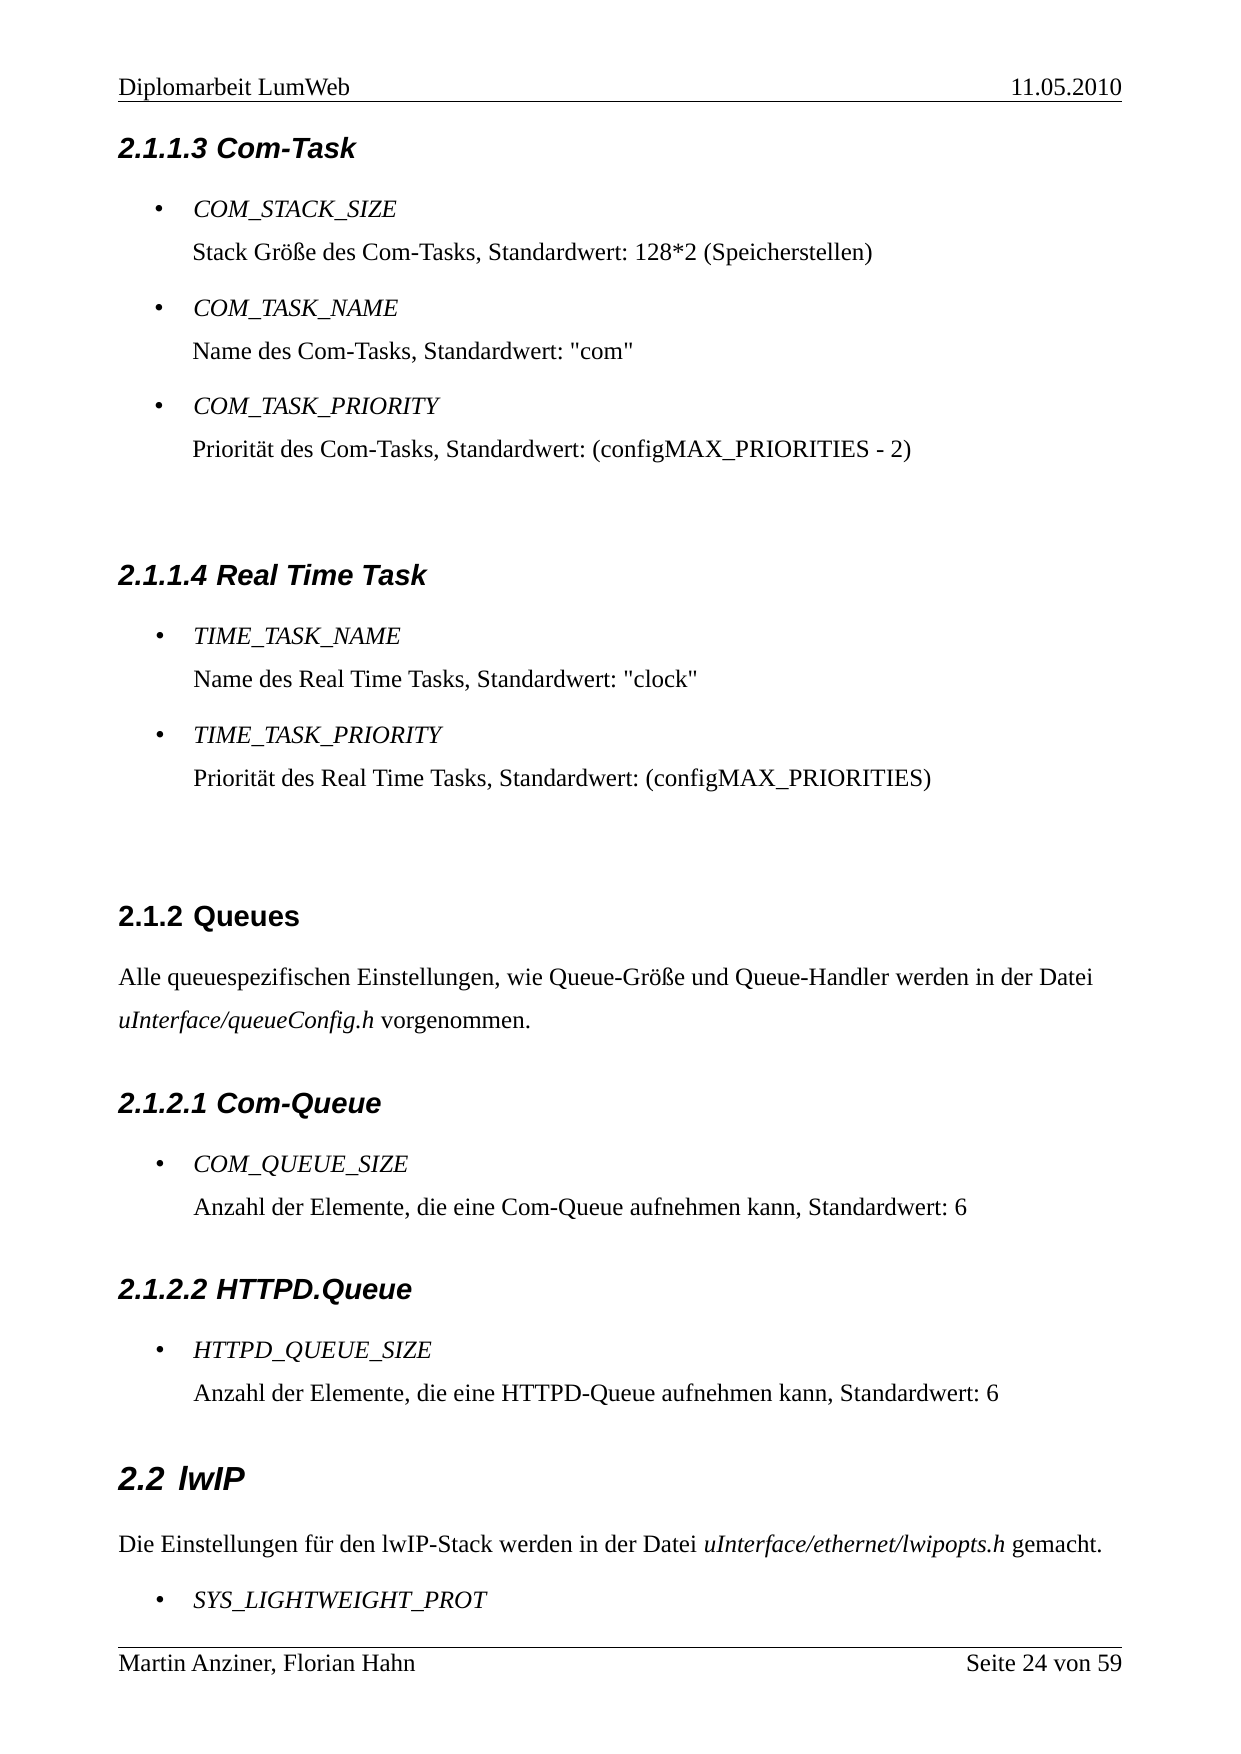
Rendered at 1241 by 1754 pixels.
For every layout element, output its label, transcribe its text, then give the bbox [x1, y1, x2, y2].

list HTTPD_QUEUE_SIZE Anzahl der Elemente, die eine HTTPD-Queue aufnehmen kann, Standardwert: 6 [156, 1335, 1122, 1407]
subtitle Com-Queue [118, 1086, 1122, 1119]
list COM_QUEUE_SIZE Anzahl der Elemente, die eine Com-Queue aufnehmen kann, Standardwert: 6 [156, 1149, 1122, 1221]
list SYS_LIGHTWEIGHT_PROT [156, 1585, 1122, 1613]
text Die Einstellungen für den lwIP-Stack werden in der Datei uInterface/ethernet/lwipopts.h gemacht. [118, 1529, 1122, 1558]
list COM_TASK_NAME Name des Com-Tasks, Standardwert: "com" [154, 293, 1122, 364]
subtitle Queues [118, 899, 1122, 933]
list COM_TASK_PRIORITY Priorität des Com-Tasks, Standardwert: (configMAX_PRIORITIES - 2) [154, 391, 1122, 506]
subtitle lwIP [118, 1459, 1122, 1497]
subtitle Com-Task [118, 131, 1122, 165]
text Alle queuespezifischen Einstellungen, wie Queue-Größe und Queue-Handler werden in der Datei uInterface/queueConfig.h vorgenommen. [118, 962, 1122, 1034]
subtitle HTTPD.Queue [118, 1272, 1122, 1306]
list COM_STACK_SIZE Stack Größe des Com-Tasks, Standardwert: 128*2 (Speicherstellen) [154, 194, 1122, 266]
list TIME_TASK_NAME Name des Real Time Tasks, Standardwert: "clock" [156, 621, 1122, 693]
list TIME_TASK_PRIORITY Priorität des Real Time Tasks, Standardwert: (configMAX_PRIORITIES) [156, 720, 1122, 792]
subtitle Real Time Task [118, 558, 1122, 592]
